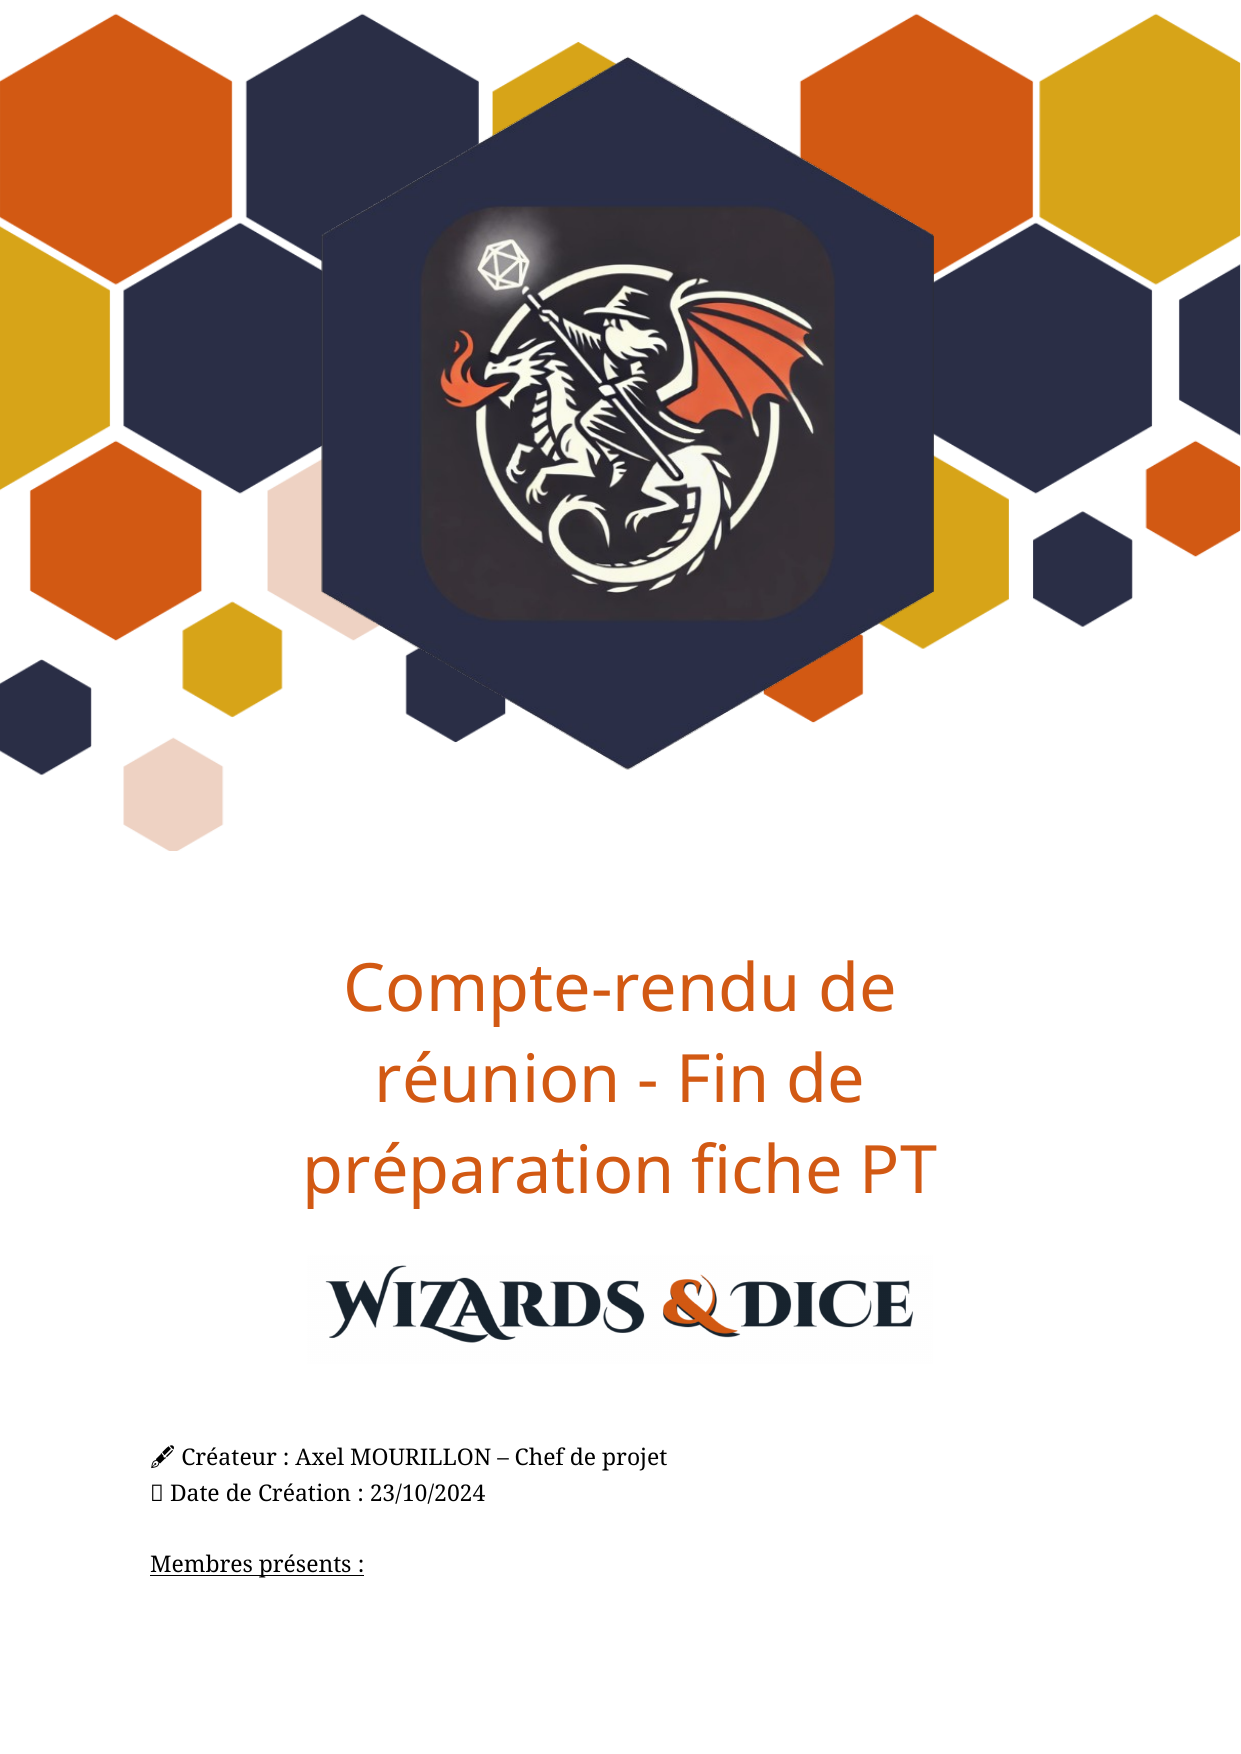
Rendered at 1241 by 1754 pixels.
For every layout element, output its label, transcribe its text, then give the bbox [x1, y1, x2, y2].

picture [307, 1255, 934, 1364]
text 📅 Date de Création : 23/10/2024 [150, 1477, 1090, 1508]
picture [0, 0, 1241, 851]
text Membres présents : [150, 1548, 1090, 1580]
text 🖋️ Créateur : Axel MOURILLON – Chef de projet [150, 1441, 1090, 1472]
title Compte-rendu de réunion - Fin de préparation fiche PT [150, 941, 1090, 1213]
